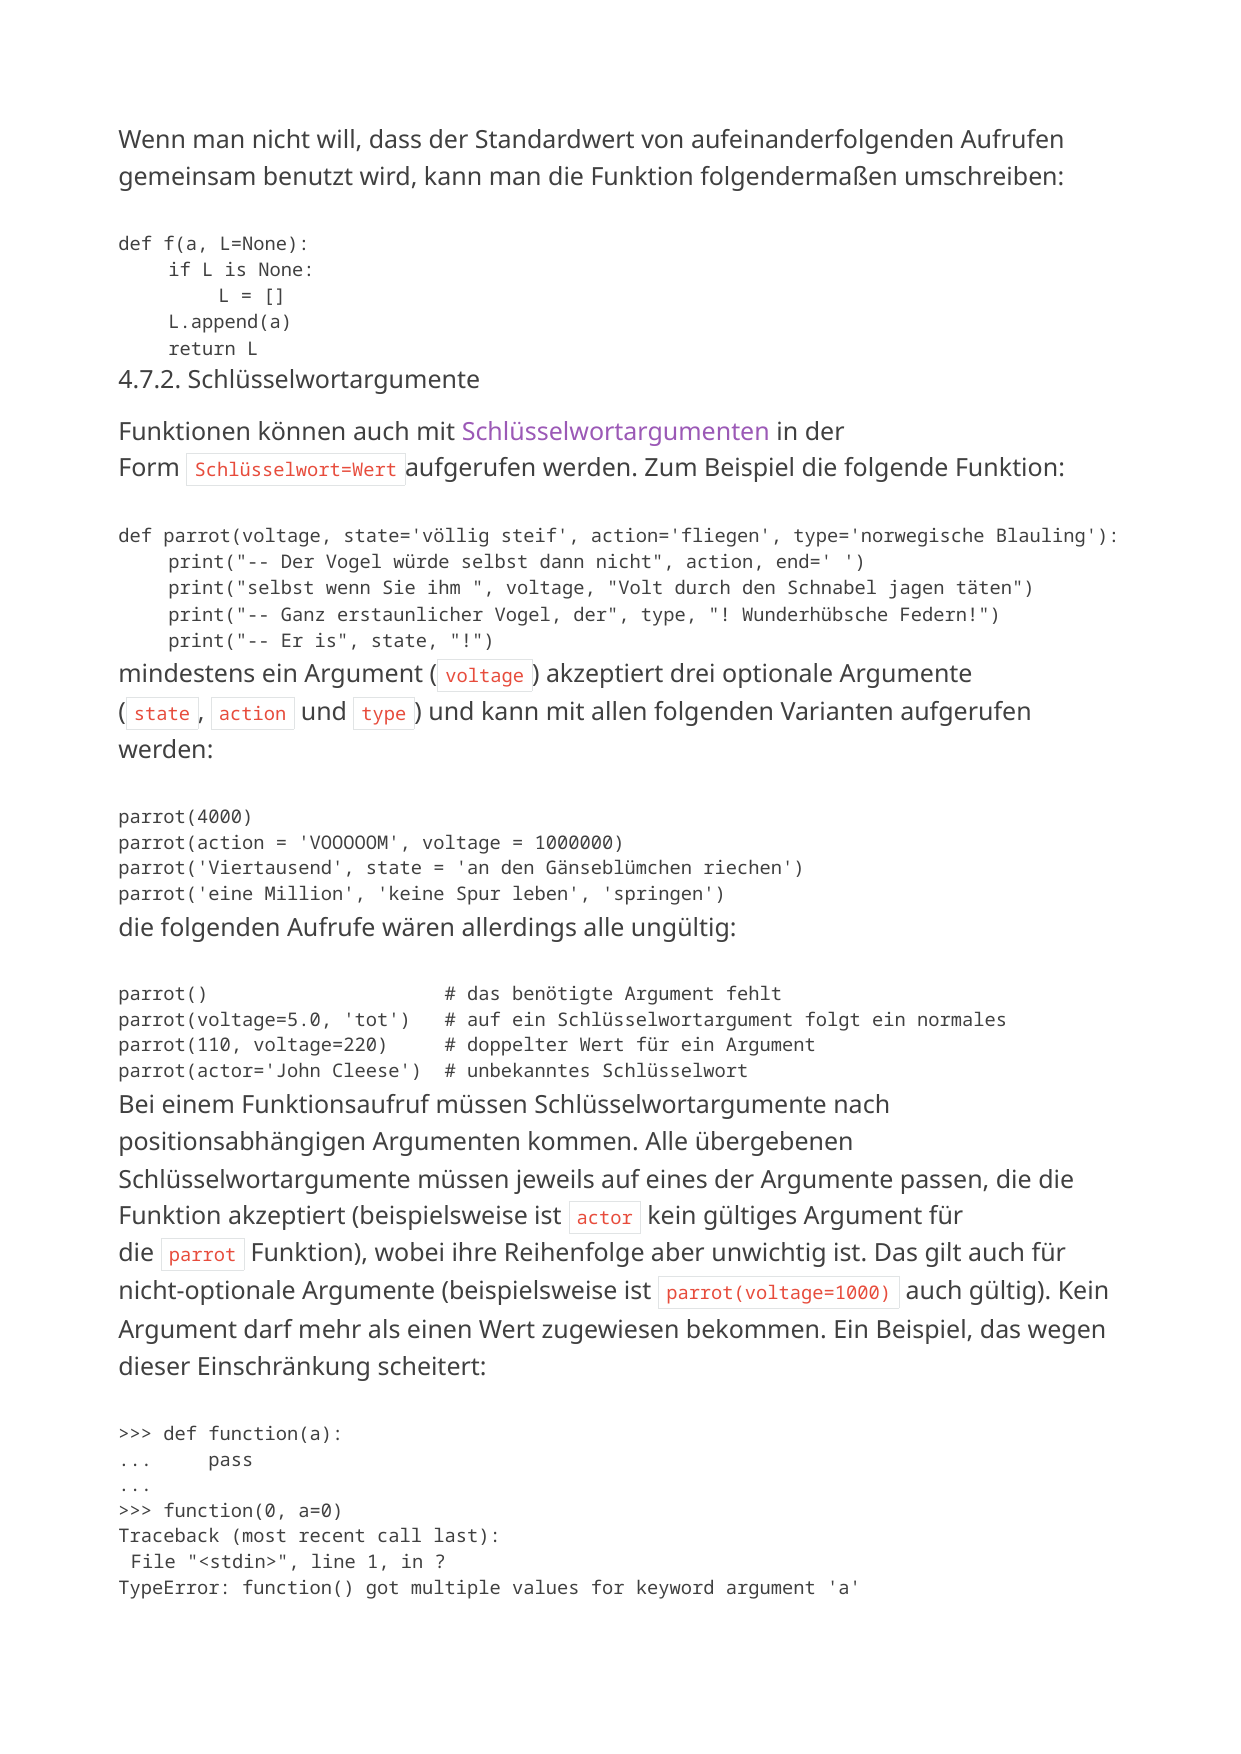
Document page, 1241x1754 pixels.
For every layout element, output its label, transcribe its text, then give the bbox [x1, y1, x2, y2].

text ... pass [118, 1446, 1122, 1471]
text def f(a, L=None): [118, 231, 1122, 256]
text mindestens ein Argument (voltage) akzeptiert drei optionale Argumente (state, action und type) und kann mit allen folgenden Varianten aufgerufen werden: [118, 654, 1122, 766]
text Traceback (most recent call last): [118, 1522, 1122, 1548]
text parrot('eine Million', 'keine Spur leben', 'springen') [118, 880, 1122, 906]
text die folgenden Aufrufe wären allerdings alle ungültig: [118, 906, 1122, 943]
text print("selbst wenn Sie ihm ", voltage, "Volt durch den Schnabel jagen täten") [118, 574, 1122, 601]
text File "<stdin>", line 1, in ? [118, 1548, 1122, 1574]
text Funktionen können auch mit Schlüsselwortargumenten in der Form Schlüsselwort=Wertaufgerufen werden. Zum Beispiel die folgende Funktion: [118, 410, 1122, 485]
text print("-- Der Vogel würde selbst dann nicht", action, end=' ') [118, 548, 1122, 574]
text print("-- Ganz erstaunlicher Vogel, der", type, "! Wunderhübsche Federn!") [118, 601, 1122, 627]
text TypeError: function() got multiple values for keyword argument 'a' [118, 1574, 1122, 1600]
text parrot(action = 'VOOOOOM', voltage = 1000000) [118, 829, 1122, 855]
text Wenn man nicht will, dass der Standardwert von aufeinanderfolgenden Aufrufen gemeinsam benutzt wird, kann man die Funktion folgendermaßen umschreiben: [118, 118, 1122, 193]
text L = [] [118, 282, 1122, 309]
text Bei einem Funktionsaufruf müssen Schlüsselwortargumente nach positionsabhängigen Argumenten kommen. Alle übergebenen Schlüsselwortargumente müssen jeweils auf eines der Argumente passen, die die Funktion akzeptiert (beispielsweise ist actor kein gültiges Argument für die parrot Funktion), wobei ihre Reihenfolge aber unwichtig ist. Das gilt auch für nicht-optionale Argumente (beispielsweise ist parrot(voltage=1000) auch gültig). Kein Argument darf mehr als einen Wert zugewiesen bekommen. Ein Beispiel, das wegen dieser Einschränkung scheitert: [118, 1083, 1122, 1383]
text print("-- Er is", state, "!") [118, 627, 1122, 654]
text L.append(a) [118, 309, 1122, 335]
text def parrot(voltage, state='völlig steif', action='fliegen', type='norwegische Blauling'): [118, 523, 1122, 548]
text >>> def function(a): [118, 1420, 1122, 1446]
text parrot(actor='John Cleese') # unbekanntes Schlüsselwort [118, 1057, 1122, 1083]
text parrot(4000) [118, 804, 1122, 829]
subtitle 4.7.2. Schlüsselwortargumente [118, 362, 1122, 396]
text parrot(voltage=5.0, 'tot') # auf ein Schlüsselwortargument folgt ein normales [118, 1006, 1122, 1032]
text parrot() # das benötigte Argument fehlt [118, 981, 1122, 1006]
text >>> function(0, a=0) [118, 1497, 1122, 1522]
text return L [118, 335, 1122, 362]
text parrot(110, voltage=220) # doppelter Wert für ein Argument [118, 1032, 1122, 1057]
text parrot('Viertausend', state = 'an den Gänseblümchen riechen') [118, 855, 1122, 880]
text ... [118, 1471, 1122, 1497]
text if L is None: [118, 256, 1122, 282]
